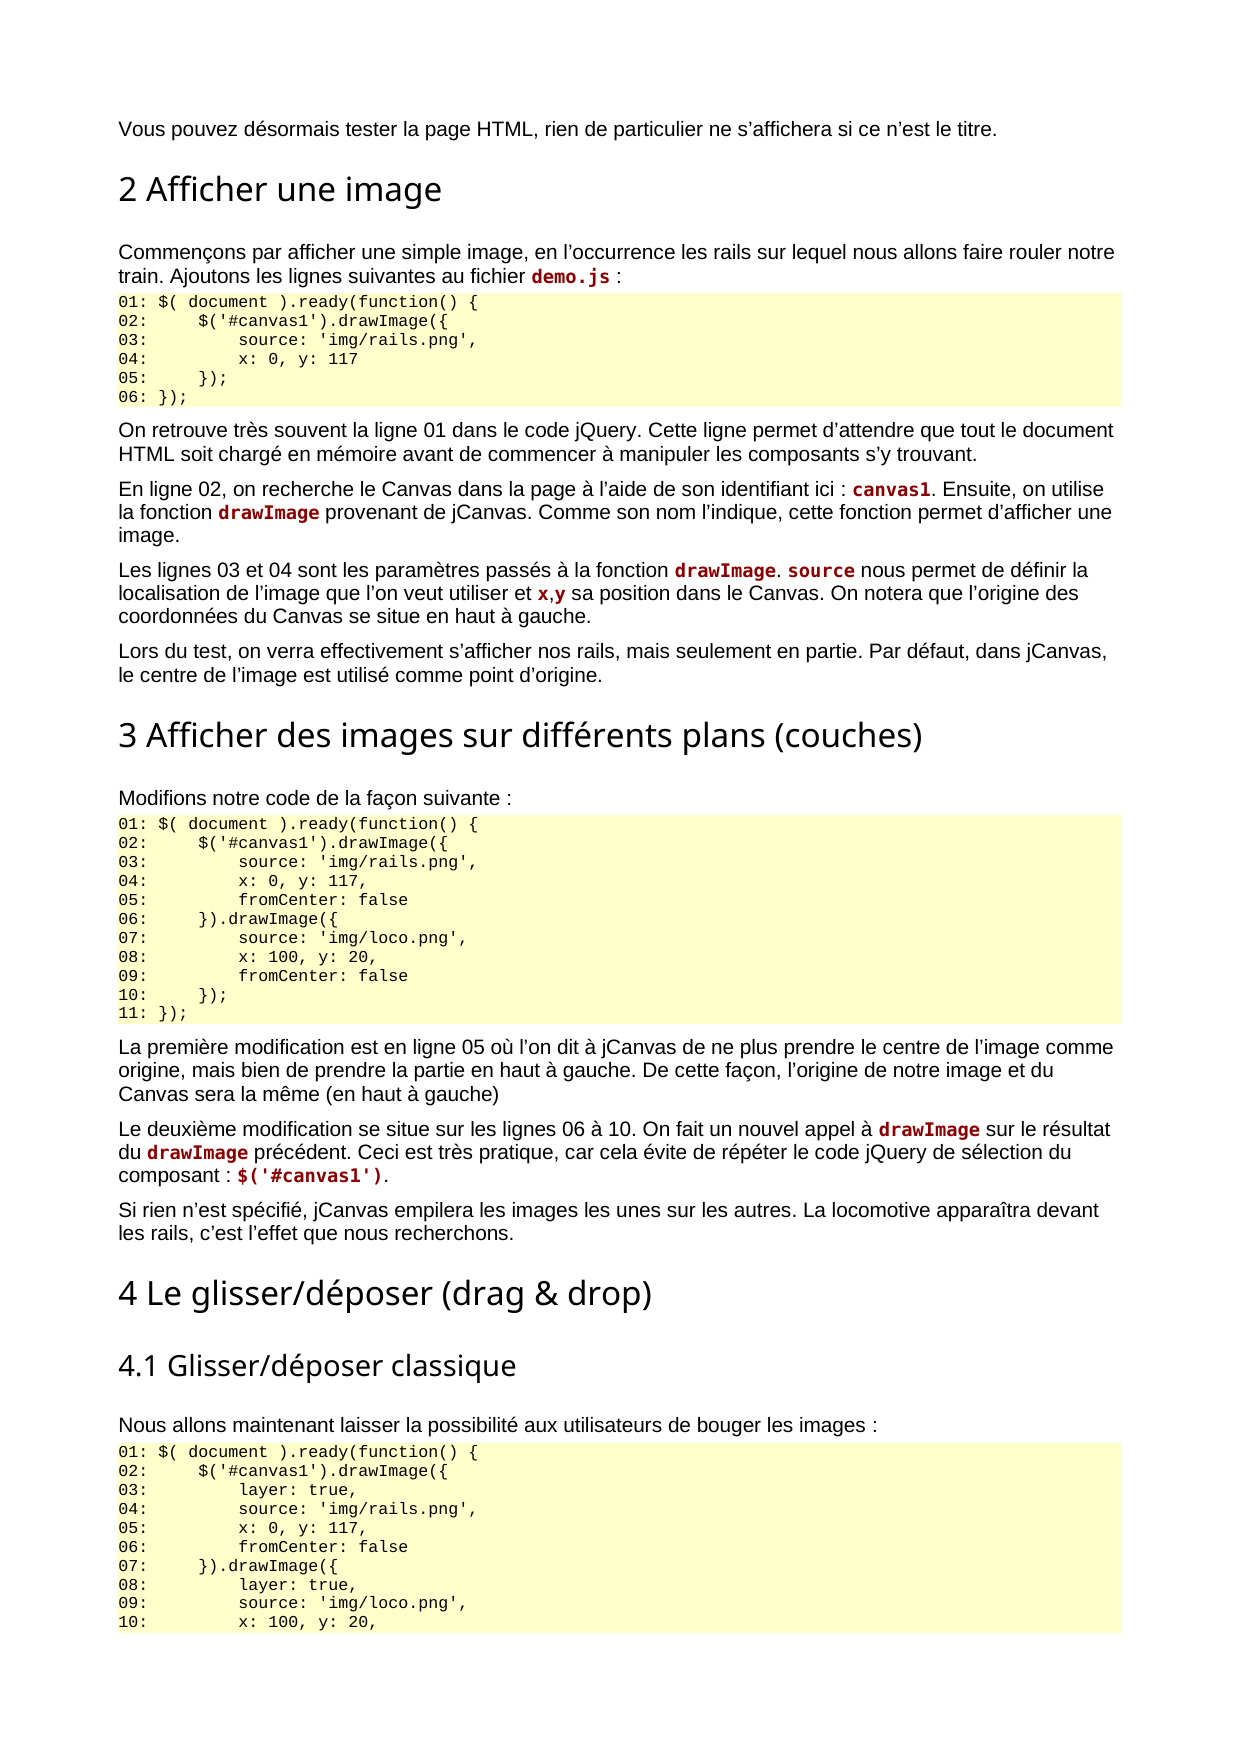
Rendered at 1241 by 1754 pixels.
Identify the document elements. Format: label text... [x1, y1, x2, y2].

text 01: $( document ).ready(function() { [118, 293, 1122, 312]
text 10: }); [118, 986, 1122, 1005]
text 08: x: 100, y: 20, [118, 948, 1122, 967]
text La première modification est en ligne 05 où l’on dit à jCanvas de ne plus prendre le centre de l’image comme origine, mais bien de prendre la partie en haut à gauche. De cette façon, l’origine de notre image et du Canvas sera la même (en haut à gauche) [118, 1036, 1122, 1105]
subtitle 2 Afficher une image [118, 166, 1122, 212]
text 03: layer: true, [118, 1481, 1122, 1500]
text 02: $('#canvas1').drawImage({ [118, 1462, 1122, 1481]
text On retrouve très souvent la ligne 01 dans le code jQuery. Cette ligne permet d’attendre que tout le document HTML soit chargé en mémoire avant de commencer à manipuler les composants s’y trouvant. [118, 419, 1122, 465]
text En ligne 02, on recherche le Canvas dans la page à l’aide de son identifiant ici : canvas1. Ensuite, on utilise la fonction drawImage provenant de jCanvas. Comme son nom l’indique, cette fonction permet d’afficher une image. [118, 477, 1122, 547]
subtitle 3 Afficher des images sur différents plans (couches) [118, 712, 1122, 757]
text 03: source: 'img/rails.png', [118, 331, 1122, 350]
text Le deuxième modification se situe sur les lignes 06 à 10. On fait un nouvel appel à drawImage sur le résultat du drawImage précédent. Ceci est très pratique, car cela évite de répéter le code jQuery de sélection du composant : $('#canvas1'). [118, 1117, 1122, 1187]
text 02: $('#canvas1').drawImage({ [118, 312, 1122, 331]
text 07: source: 'img/loco.png', [118, 929, 1122, 948]
text Commençons par afficher une simple image, en l’occurrence les rails sur lequel nous allons faire rouler notre train. Ajoutons les lignes suivantes au fichier demo.js : [118, 241, 1122, 287]
text 04: source: 'img/rails.png', [118, 1500, 1122, 1519]
text 10: x: 100, y: 20, [118, 1614, 1122, 1633]
subtitle 4 Le glisser/déposer (drag & drop) [118, 1270, 1122, 1315]
subtitle 4.1 Glisser/déposer classique [118, 1345, 1122, 1384]
text Les lignes 03 et 04 sont les paramètres passés à la fonction drawImage. source nous permet de définir la localisation de l’image que l’on veut utiliser et x,y sa position dans le Canvas. On notera que l’origine des coordonnées du Canvas se situe en haut à gauche. [118, 559, 1122, 628]
text 06: }).drawImage({ [118, 910, 1122, 929]
text Nous allons maintenant laisser la possibilité aux utilisateurs de bouger les images : [118, 1414, 1122, 1437]
text Lors du test, on verra effectivement s’afficher nos rails, mais seulement en partie. Par défaut, dans jCanvas, le centre de l’image est utilisé comme point d’origine. [118, 640, 1122, 687]
text 08: layer: true, [118, 1576, 1122, 1595]
text 05: }); [118, 369, 1122, 388]
text 06: fromCenter: false [118, 1538, 1122, 1557]
text 09: source: 'img/loco.png', [118, 1595, 1122, 1614]
text Modifions notre code de la façon suivante : [118, 786, 1122, 809]
text 01: $( document ).ready(function() { [118, 1443, 1122, 1462]
text 03: source: 'img/rails.png', [118, 853, 1122, 872]
text 09: fromCenter: false [118, 967, 1122, 986]
text Vous pouvez désormais tester la page HTML, rien de particulier ne s’affichera si ce n’est le titre. [118, 118, 1122, 141]
text 05: fromCenter: false [118, 891, 1122, 910]
text 11: }); [118, 1005, 1122, 1024]
text 05: x: 0, y: 117, [118, 1519, 1122, 1538]
text 01: $( document ).ready(function() { [118, 815, 1122, 834]
text 06: }); [118, 388, 1122, 407]
text 04: x: 0, y: 117 [118, 350, 1122, 369]
text Si rien n’est spécifié, jCanvas empilera les images les unes sur les autres. La locomotive apparaîtra devant les rails, c’est l’effet que nous recherchons. [118, 1199, 1122, 1245]
text 07: }).drawImage({ [118, 1557, 1122, 1576]
text 04: x: 0, y: 117, [118, 872, 1122, 891]
text 02: $('#canvas1').drawImage({ [118, 834, 1122, 853]
